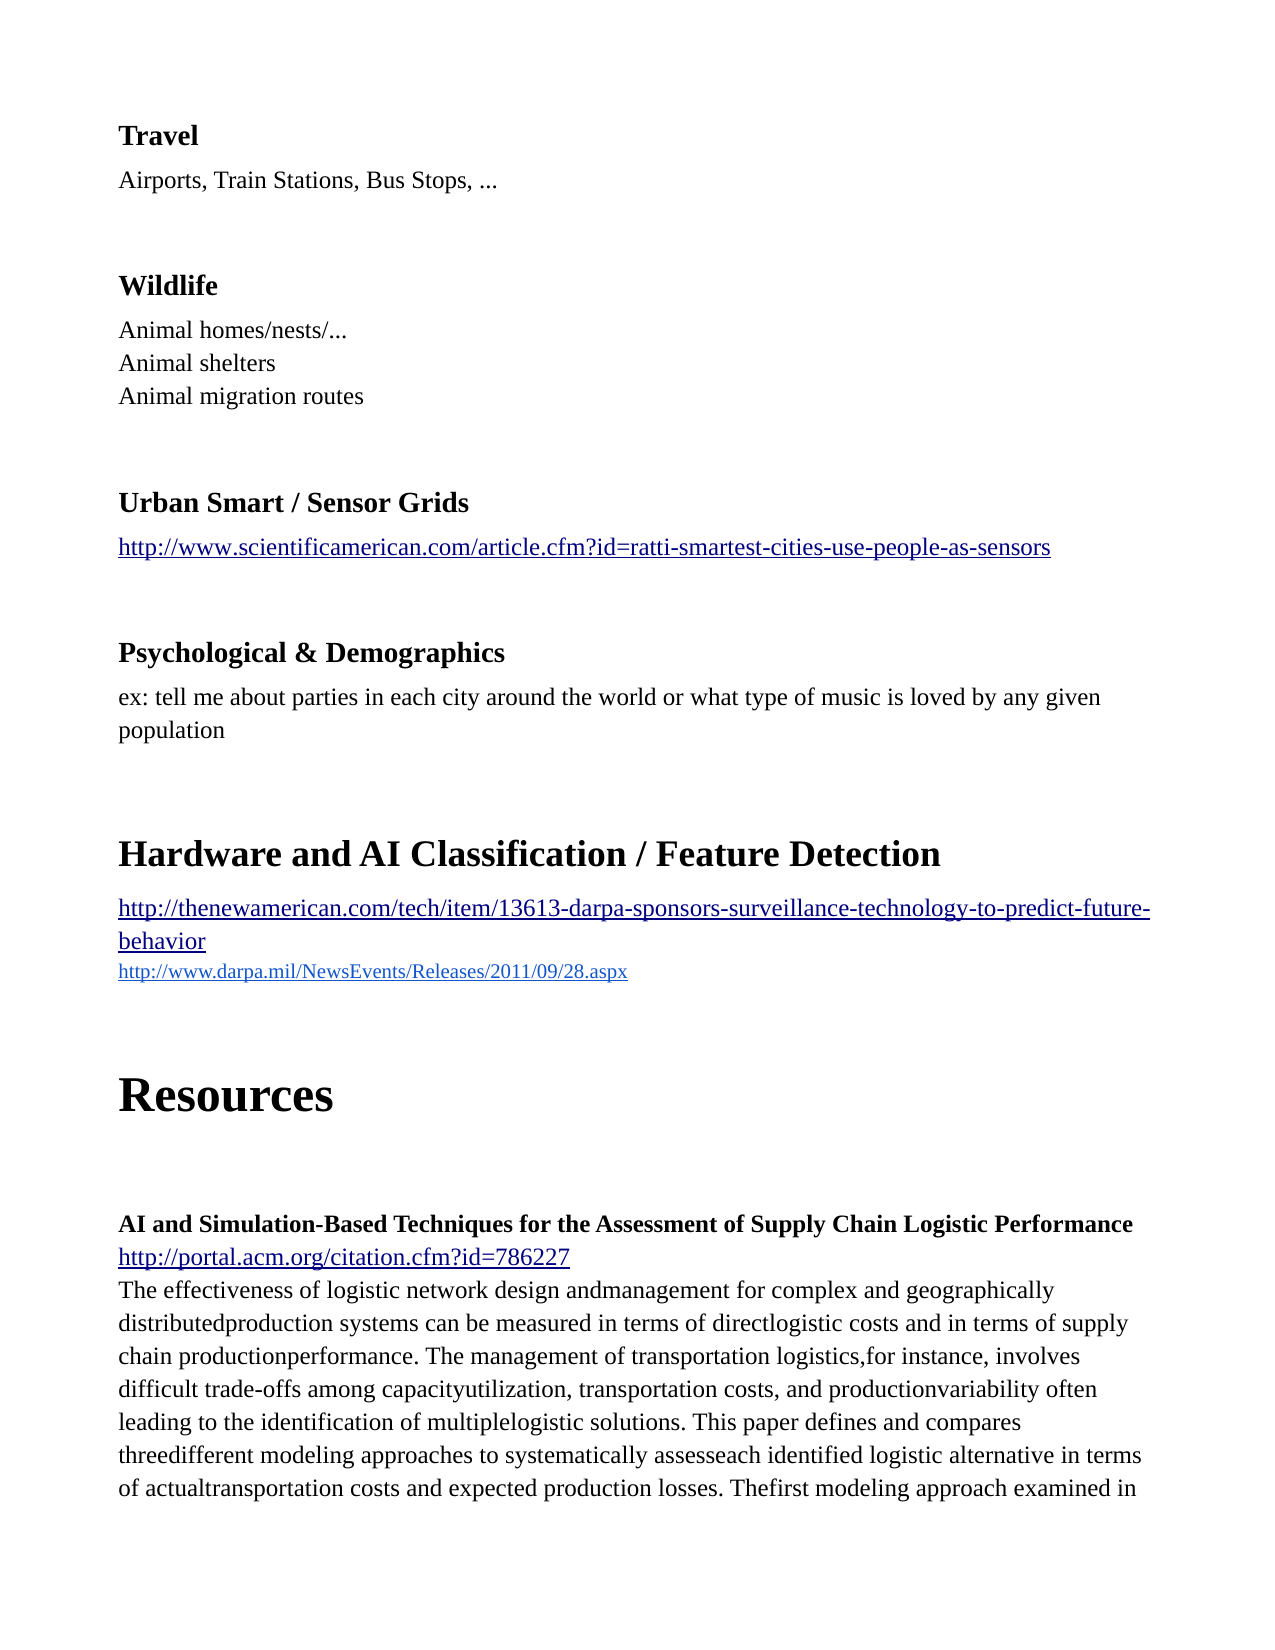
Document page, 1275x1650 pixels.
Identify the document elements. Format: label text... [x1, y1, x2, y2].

subtitle Psychological & Demographics [118, 635, 1157, 669]
text AI and Simulation-Based Techniques for the Assessment of Supply Chain Logistic Performance [118, 1209, 1157, 1238]
text http://thenewamerican.com/tech/item/13613-darpa-sponsors-surveillance-technology-to-predict-future-behavior [118, 893, 1157, 955]
subtitle Urban Smart / Sensor Grids [118, 485, 1157, 518]
text http://www.darpa.mil/NewsEvents/Releases/2011/09/28.aspx [118, 959, 1157, 983]
text Animal migration routes [118, 381, 1157, 410]
subtitle Hardware and AI Classification / Feature Detection [118, 831, 1157, 874]
text ex: tell me about parties in each city around the world or what type of music is loved by any given population [118, 682, 1157, 744]
text Animal shelters [118, 348, 1157, 377]
subtitle Resources [118, 1065, 1157, 1122]
text http://www.scientificamerican.com/article.cfm?id=ratti-smartest-cities-use-people-as-sensors [118, 532, 1157, 561]
subtitle Wildlife [118, 268, 1157, 302]
text http://portal.acm.org/citation.cfm?id=786227 [118, 1242, 1157, 1271]
subtitle Travel [118, 118, 1157, 152]
text Airports, Train Stations, Bus Stops, ... [118, 165, 1157, 194]
text The effectiveness of logistic network design andmanagement for complex and geographically distributedproduction systems can be measured in terms of directlogistic costs and in terms of supply chain productionperformance. The management of transportation logistics,for instance, involves difficult trade-offs among capacityutilization, transportation costs, and productionvariability often leading to the identification of multiplelogistic solutions. This paper defines and compares threedifferent modeling approaches to systematically assesseach identified logistic alternative in terms of actualtransportation costs and expected production losses. Thefirst modeling approach examined in [118, 1275, 1157, 1502]
text Animal homes/nests/... [118, 315, 1157, 344]
